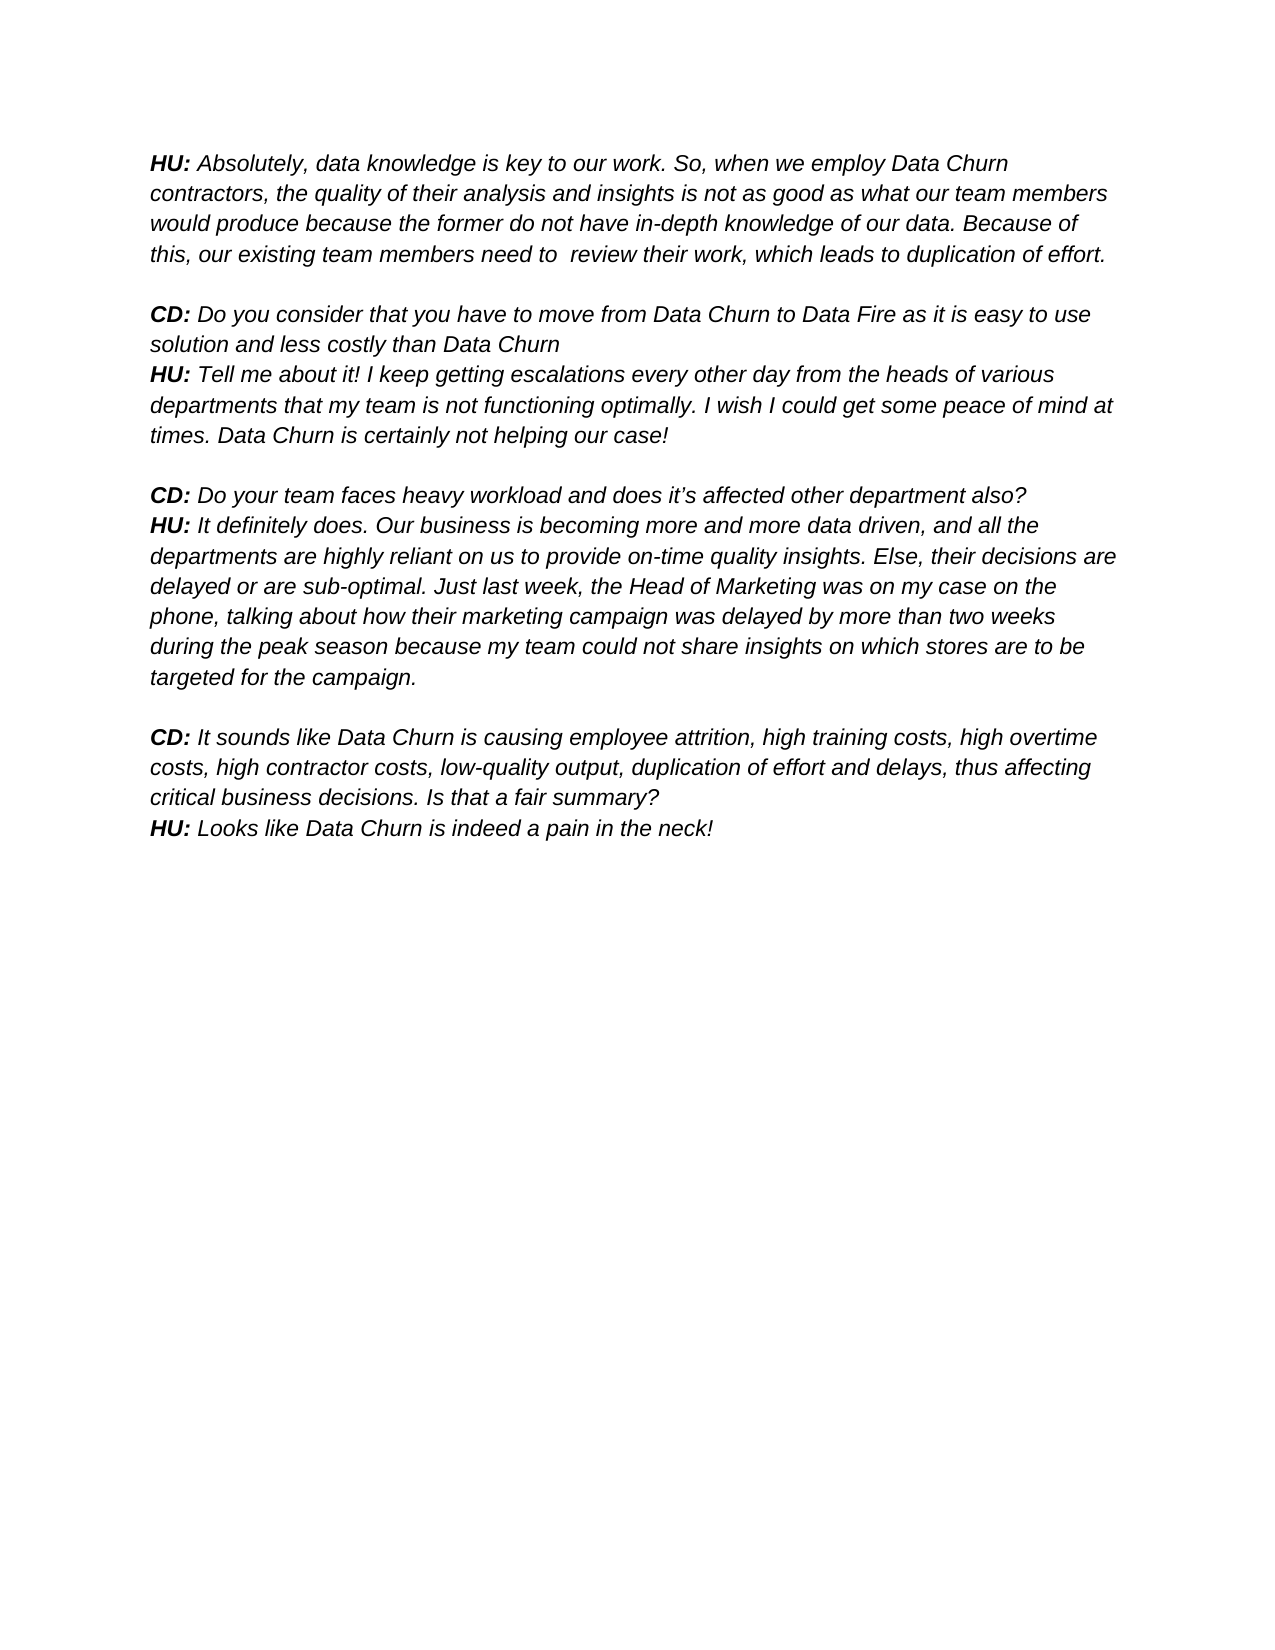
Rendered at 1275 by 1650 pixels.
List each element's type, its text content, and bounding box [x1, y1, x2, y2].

text CD: It sounds like Data Churn is causing employee attrition, high training costs, high overtime costs, high contractor costs, low-quality output, duplication of effort and delays, thus affecting critical business decisions. Is that a fair summary? [150, 724, 1125, 811]
text HU: Looks like Data Churn is indeed a pain in the neck! [150, 814, 1125, 841]
text HU: Absolutely, data knowledge is key to our work. So, when we employ Data Churn contractors, the quality of their analysis and insights is not as good as what our team members would produce because the former do not have in-depth knowledge of our data. Because of this, our existing team members need to review their work, which leads to duplication of effort. [150, 150, 1125, 267]
text HU: It definitely does. Our business is becoming more and more data driven, and all the departments are highly reliant on us to provide on-time quality insights. Else, their decisions are delayed or are sub-optimal. Just last week, the Head of Marketing was on my case on the phone, talking about how their marketing campaign was delayed by more than two weeks during the peak season because my team could not share insights on which stores are to be targeted for the campaign. [150, 512, 1125, 690]
text CD: Do your team faces heavy workload and does it’s affected other department also? [150, 482, 1125, 509]
text CD: Do you consider that you have to move from Data Churn to Data Fire as it is easy to use solution and less costly than Data Churn [150, 301, 1125, 358]
text HU: Tell me about it! I keep getting escalations every other day from the heads of various departments that my team is not functioning optimally. I wish I could get some peace of mind at times. Data Churn is certainly not helping our case! [150, 361, 1125, 448]
